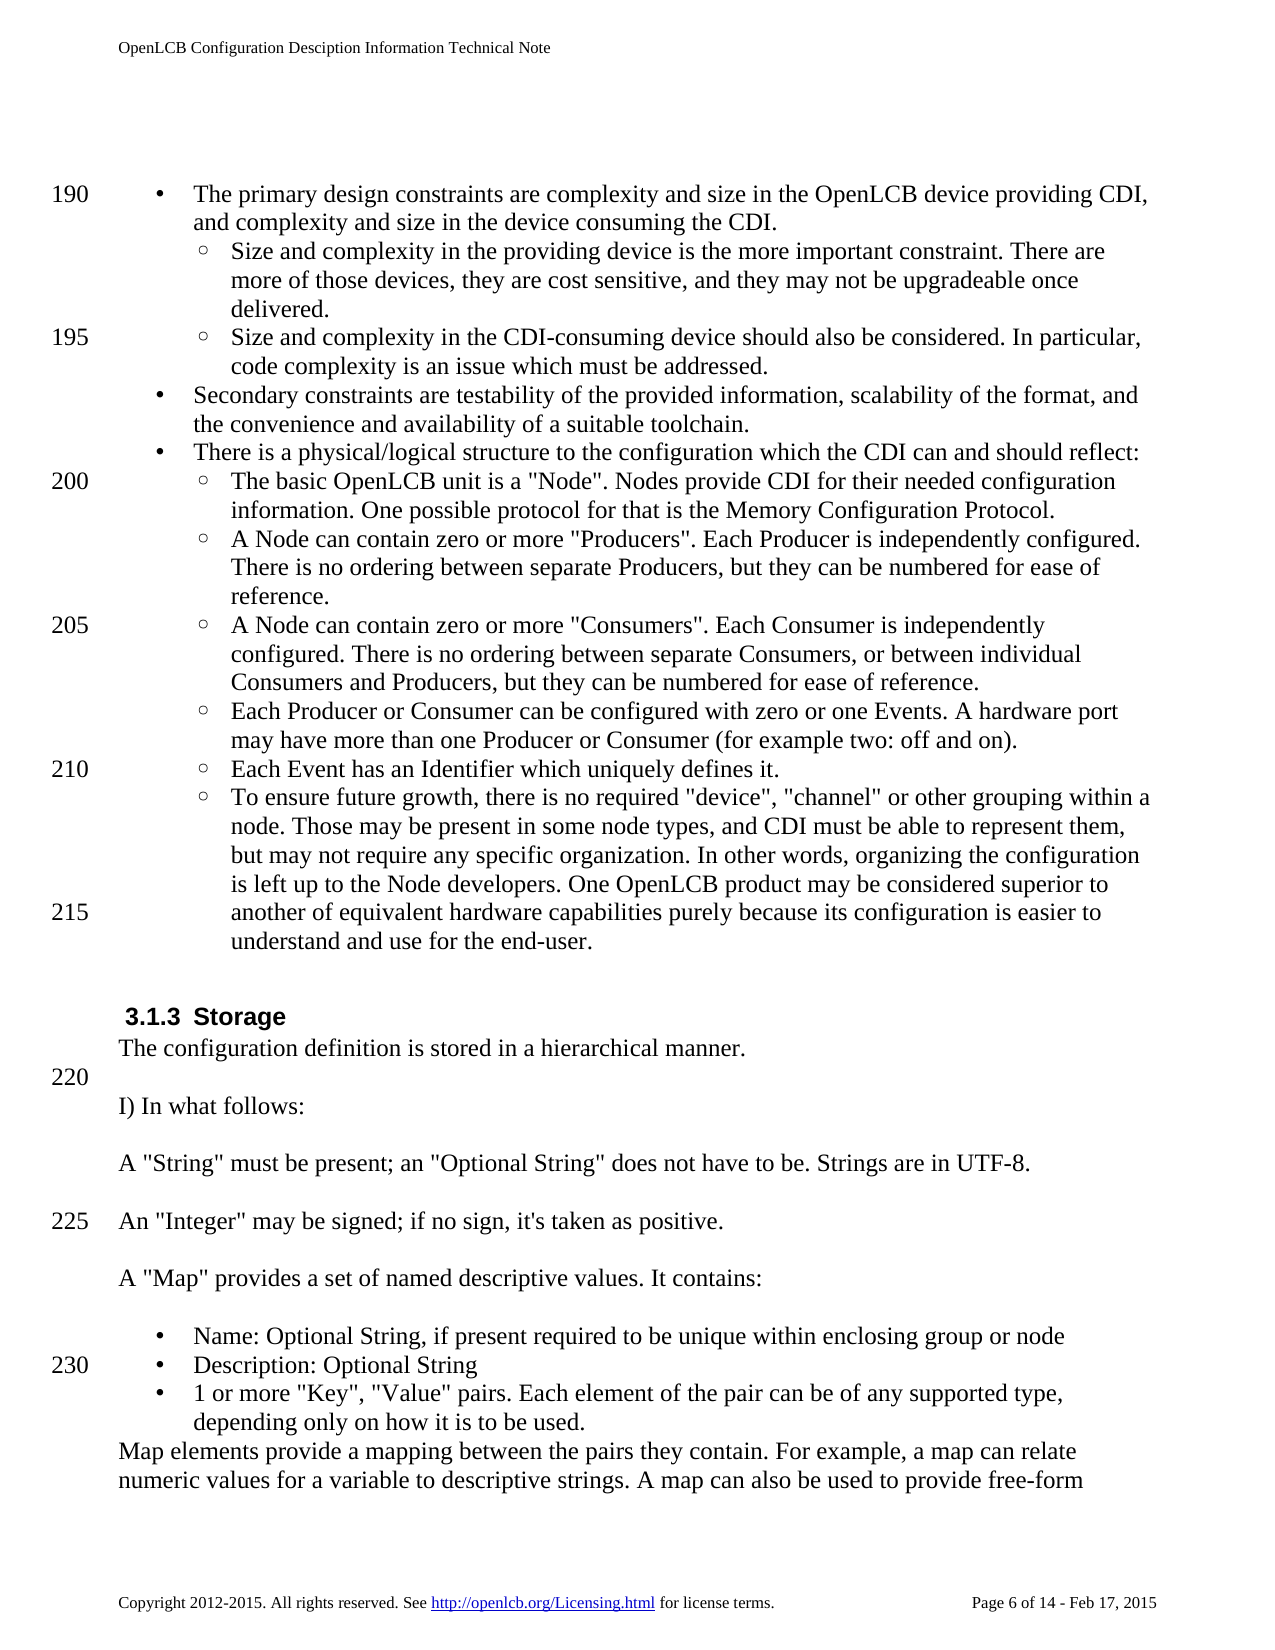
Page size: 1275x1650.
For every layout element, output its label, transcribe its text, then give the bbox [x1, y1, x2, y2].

list The primary design constraints are complexity and size in the OpenLCB device providing CDI, and complexity and size in the device consuming the CDI. [156, 179, 1157, 236]
subtitle Storage [118, 1002, 1157, 1031]
text An "Integer" may be signed; if no sign, it's taken as positive. [118, 1206, 1157, 1235]
text A "String" must be present; an "Optional String" does not have to be. Strings are in UTF-8. [118, 1148, 1157, 1177]
text I) In what follows: [118, 1091, 1157, 1120]
text Map elements provide a mapping between the pairs they contain. For example, a map can relate numeric values for a variable to descriptive strings. A map can also be used to provide free-form [118, 1436, 1157, 1493]
text A "Map" provides a set of named descriptive values. It contains: [118, 1263, 1157, 1292]
list Name: Optional String, if present required to be unique within enclosing group or node [156, 1321, 1157, 1350]
text The configuration definition is stored in a hierarchical manner. [118, 1033, 1157, 1062]
